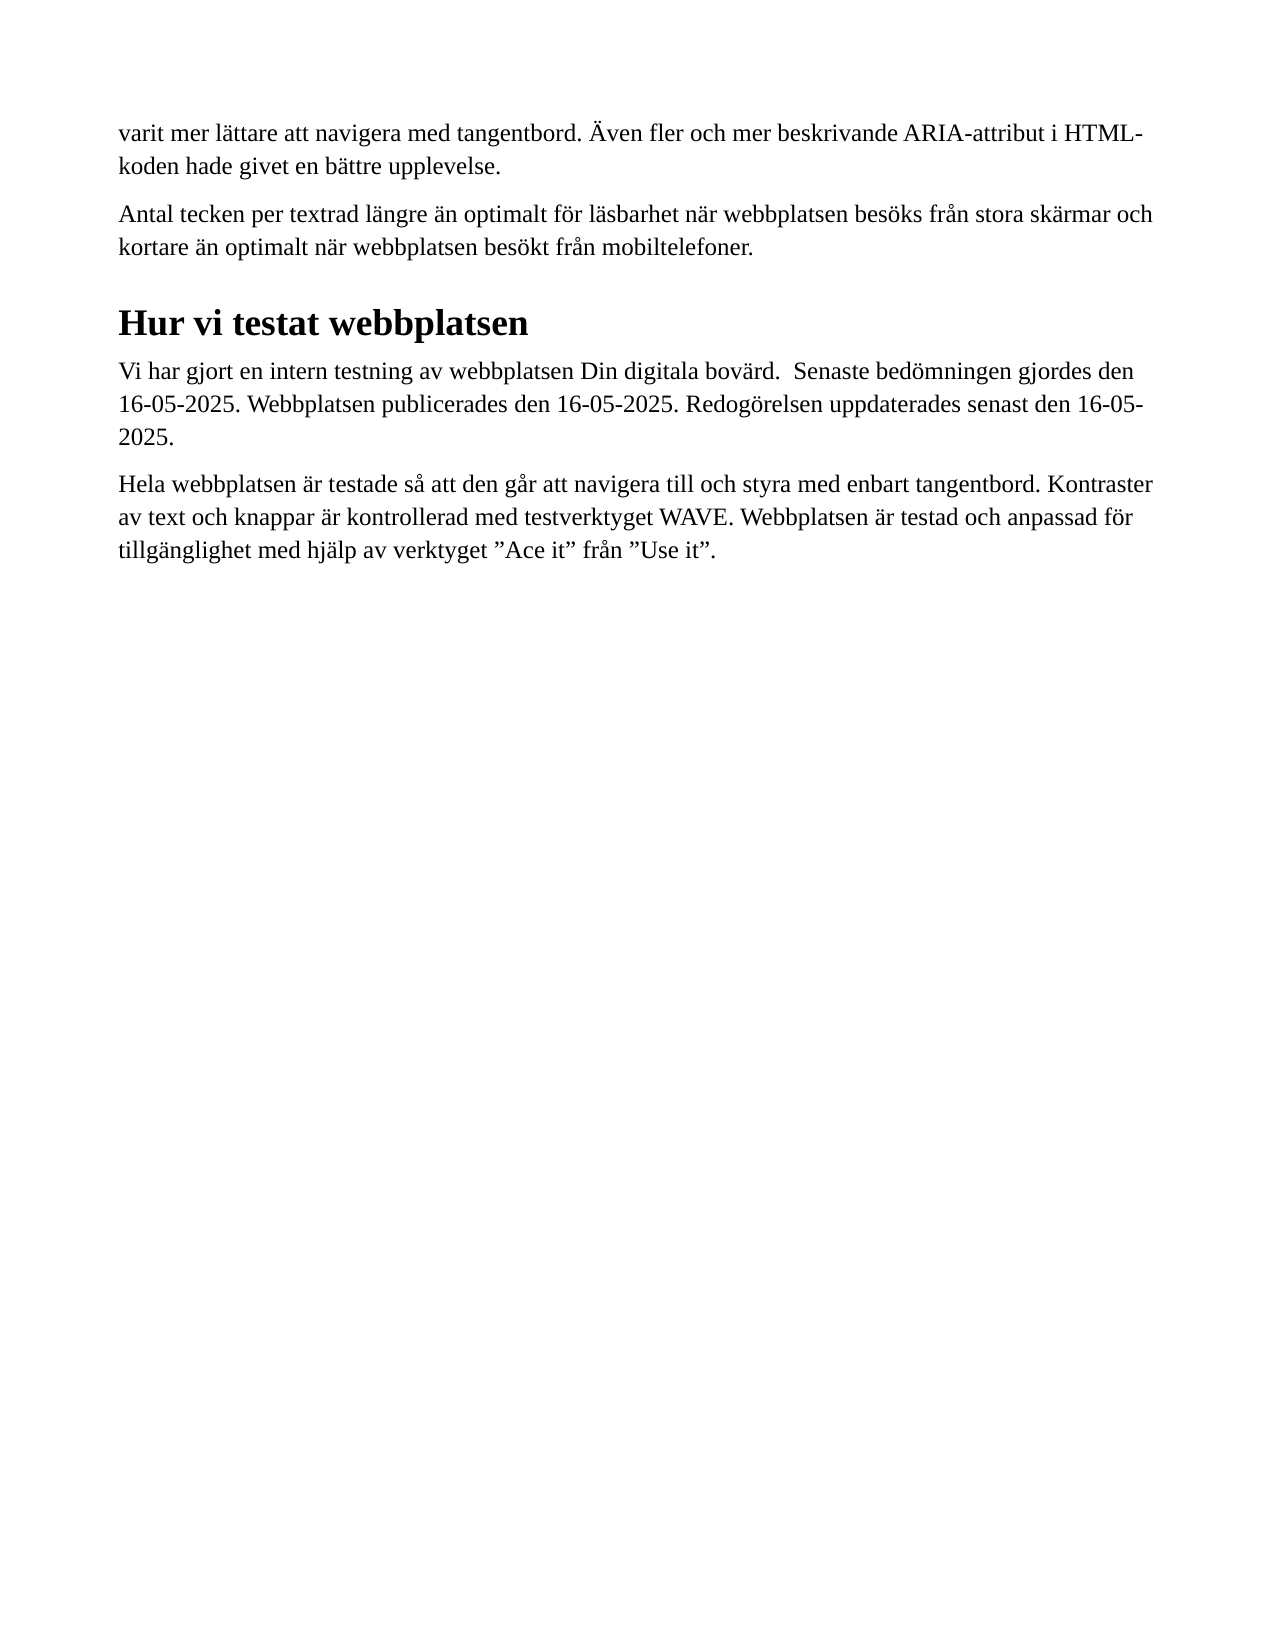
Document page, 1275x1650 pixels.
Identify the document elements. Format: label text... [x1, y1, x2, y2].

text varit mer lättare att navigera med tangentbord. Även fler och mer beskrivande ARIA-attribut i HTML-koden hade givet en bättre upplevelse. [118, 118, 1157, 180]
text Hela webbplatsen är testade så att den går att navigera till och styra med enbart tangentbord. Kontraster av text och knappar är kontrollerad med testverktyget WAVE. Webbplatsen är testad och anpassad för tillgänglighet med hjälp av verktyget ”Ace it” från ”Use it”. [118, 469, 1157, 564]
text Antal tecken per textrad längre än optimalt för läsbarhet när webbplatsen besöks från stora skärmar och kortare än optimalt när webbplatsen besökt från mobiltelefoner. [118, 199, 1157, 261]
text Vi har gjort en intern testning av webbplatsen Din digitala bovärd. Senaste bedömningen gjordes den 16-05-2025. Webbplatsen publicerades den 16-05-2025. Redogörelsen uppdaterades senast den 16-05-2025. [118, 356, 1157, 451]
subtitle Hur vi testat webbplatsen [118, 300, 1157, 343]
